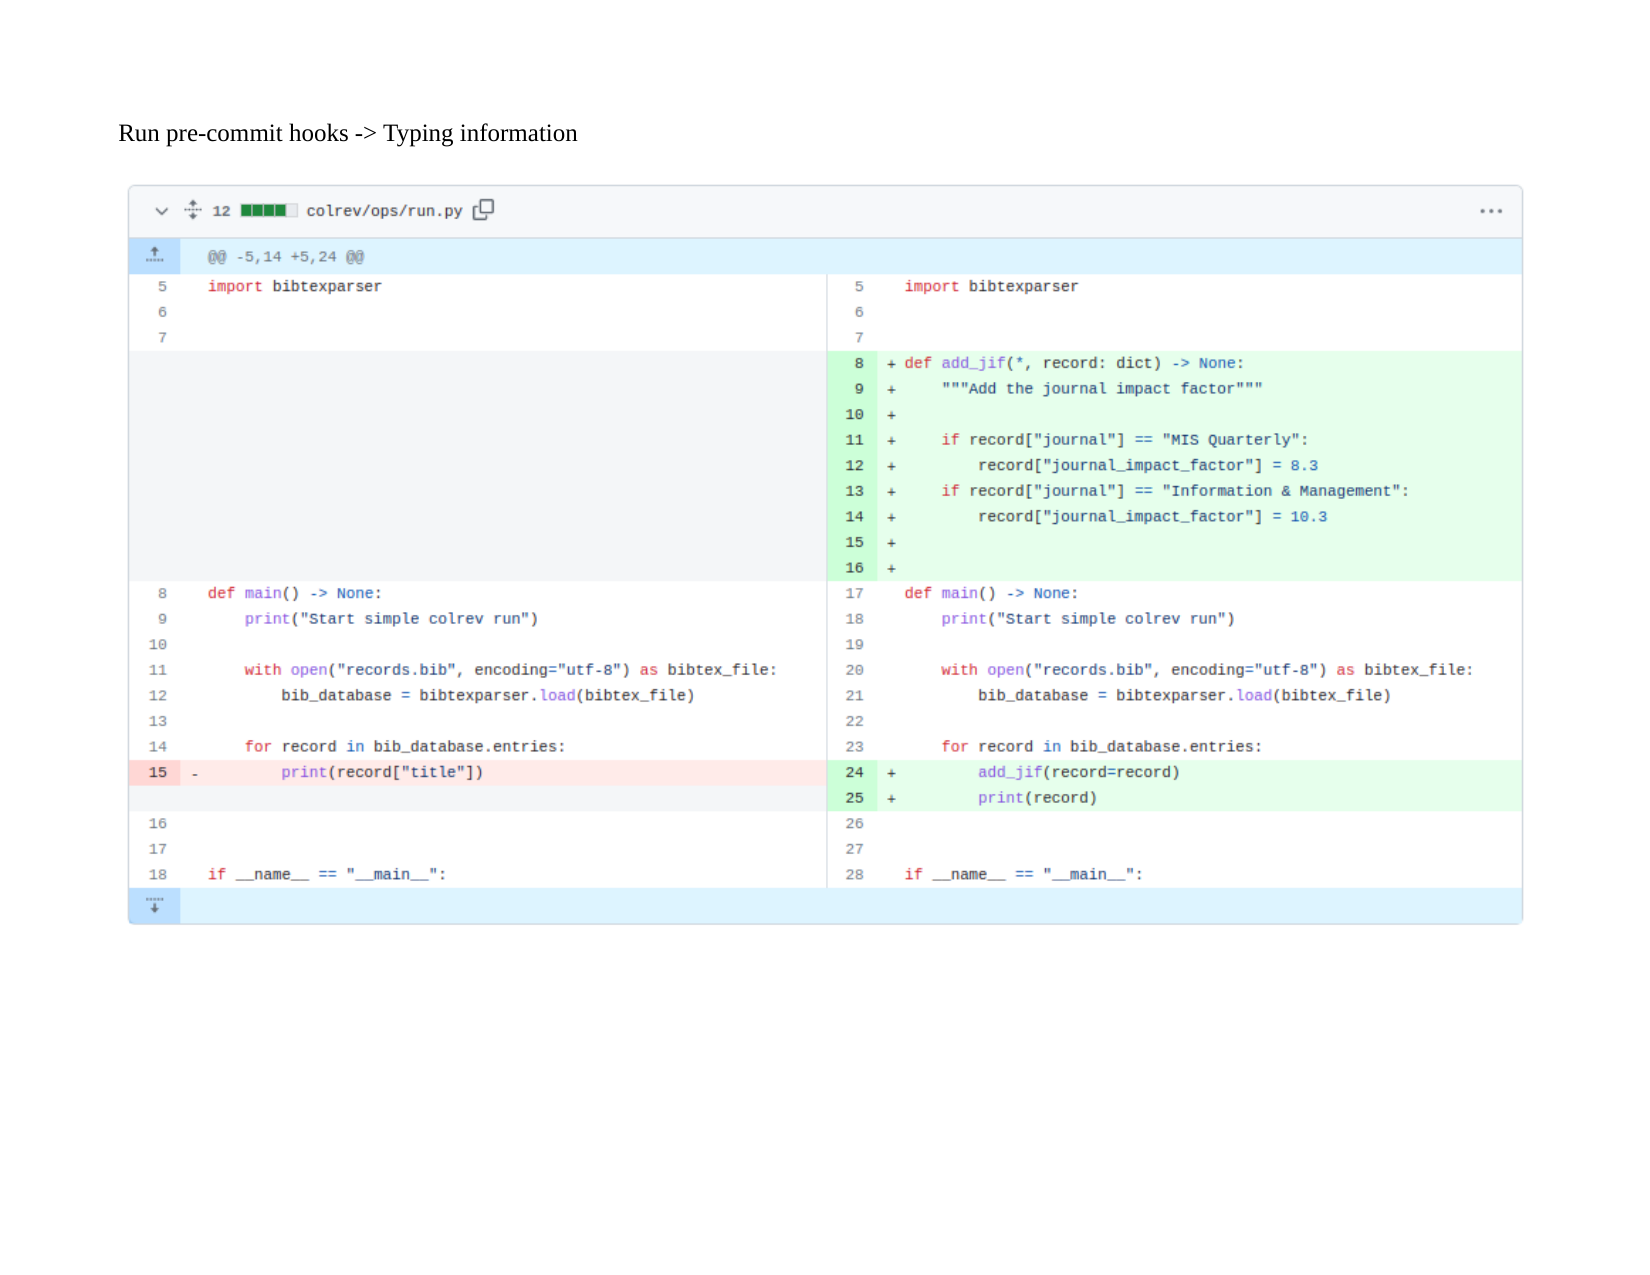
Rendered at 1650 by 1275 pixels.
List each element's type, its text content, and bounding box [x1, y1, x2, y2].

picture [118, 175, 1532, 935]
text Run pre-commit hooks -> Typing information [118, 118, 1532, 147]
